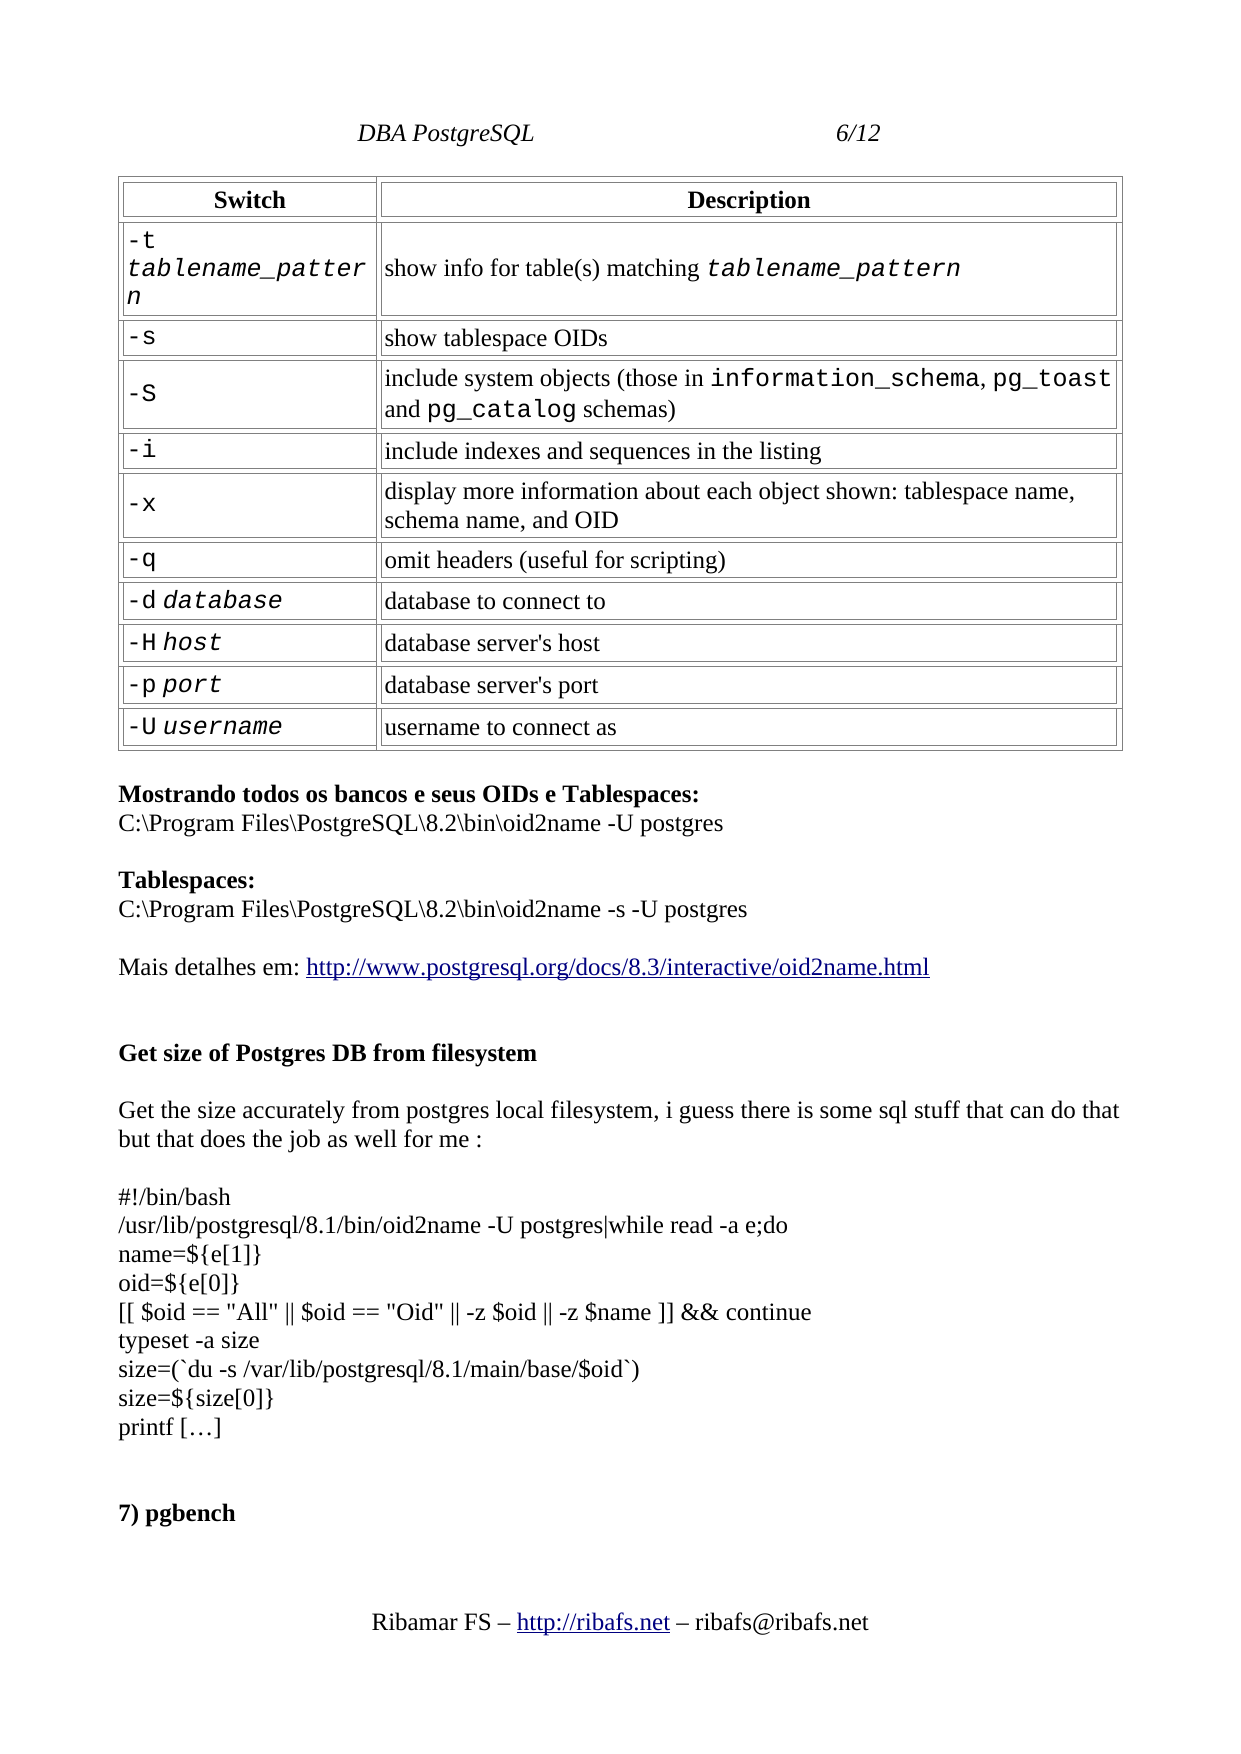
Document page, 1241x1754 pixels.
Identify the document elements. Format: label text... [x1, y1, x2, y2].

text Get the size accurately from postgres local filesystem, i guess there is some sql stuff that can do that but that does the job as well for me : [118, 1096, 1122, 1153]
text name=${e[1]} [118, 1239, 1122, 1268]
table_cell database to connect to [377, 583, 1122, 624]
table_cell include system objects (those in information_schema, pg_toast and pg_catalog schemas) [377, 361, 1122, 433]
table_cell -i [119, 434, 376, 473]
table_cell -U username [119, 709, 376, 750]
text #!/bin/bash [118, 1182, 1122, 1211]
table_cell include indexes and sequences in the listing [377, 434, 1122, 473]
text typeset -a size [118, 1326, 1122, 1354]
text size=(`du -s /var/lib/postgresql/8.1/main/base/$oid`) [118, 1354, 1122, 1383]
text Mostrando todos os bancos e seus OIDs e Tablespaces: [118, 779, 1122, 808]
text C:\Program Files\PostgreSQL\8.2\bin\oid2name -s -U postgres [118, 894, 1122, 923]
table_cell -x [119, 474, 376, 542]
table_cell -S [119, 361, 376, 433]
table_cell show tablespace OIDs [377, 321, 1122, 360]
text Tablespaces: [118, 866, 1122, 894]
table_header Description [377, 177, 1122, 222]
table_cell display more information about each object shown: tablespace name, schema name, and OID [377, 474, 1122, 542]
text [[ $oid == "All" || $oid == "Oid" || -z $oid || -z $name ]] && continue [118, 1297, 1122, 1326]
text C:\Program Files\PostgreSQL\8.2\bin\oid2name -U postgres [118, 808, 1122, 837]
text Mais detalhes em: http://www.postgresql.org/docs/8.3/interactive/oid2name.html [118, 952, 1122, 981]
table_cell -d database [119, 583, 376, 624]
text size=${size[0]} [118, 1383, 1122, 1412]
table_cell database server's host [377, 625, 1122, 666]
table_header Switch [119, 177, 376, 222]
table_cell -q [119, 543, 376, 582]
text printf […] [118, 1412, 1122, 1441]
text /usr/lib/postgresql/8.1/bin/oid2name -U postgres|while read -a e;do [118, 1211, 1122, 1239]
table_cell -p port [119, 667, 376, 708]
text oid=${e[0]} [118, 1268, 1122, 1297]
text Get size of Postgres DB from filesystem [118, 1038, 1122, 1067]
table_cell -H host [119, 625, 376, 666]
table_cell omit headers (useful for scripting) [377, 543, 1122, 582]
table_cell -t tablename_pattern [119, 223, 376, 320]
table_cell -s [119, 321, 376, 360]
table_cell username to connect as [377, 709, 1122, 750]
text 7) pgbench [118, 1498, 1122, 1527]
table_cell show info for table(s) matching tablename_pattern [377, 223, 1122, 320]
table_cell database server's port [377, 667, 1122, 708]
